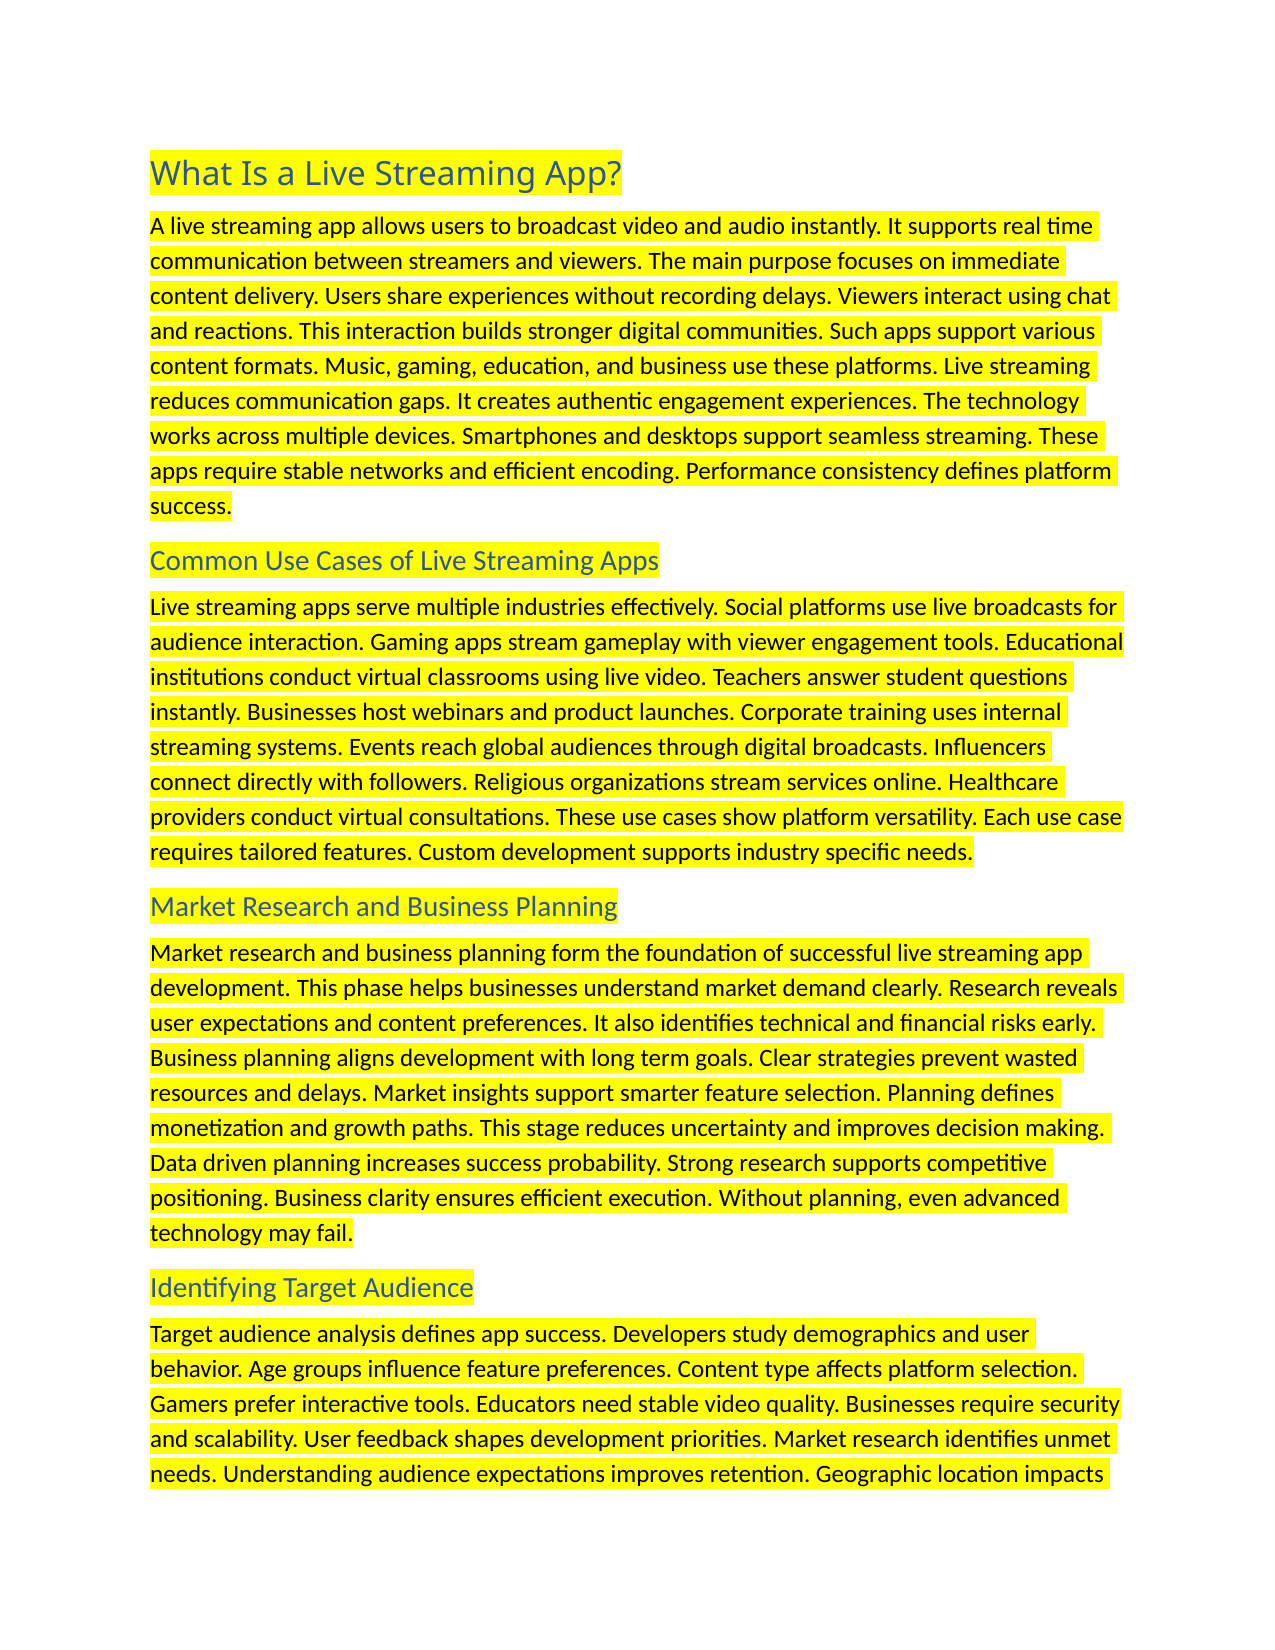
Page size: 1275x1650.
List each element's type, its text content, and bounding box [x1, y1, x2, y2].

text A live streaming app allows users to broadcast video and audio instantly. It supports real time communication between streamers and viewers. The main purpose focuses on immediate content delivery. Users share experiences without recording delays. Viewers interact using chat and reactions. This interaction builds stronger digital communities. Such apps support various content formats. Music, gaming, education, and business use these platforms. Live streaming reduces communication gaps. It creates authentic engagement experiences. The technology works across multiple devices. Smartphones and desktops support seamless streaming. These apps require stable networks and efficient encoding. Performance consistency defines platform success. [150, 211, 1125, 521]
subtitle What Is a Live Streaming App? [150, 150, 1125, 195]
text Live streaming apps serve multiple industries effectively. Social platforms use live broadcasts for audience interaction. Gaming apps stream gameplay with viewer engagement tools. Educational institutions conduct virtual classrooms using live video. Teachers answer student questions instantly. Businesses host webinars and product launches. Corporate training uses internal streaming systems. Events reach global audiences through digital broadcasts. Influencers connect directly with followers. Religious organizations stream services online. Healthcare providers conduct virtual consultations. These use cases show platform versatility. Each use case requires tailored features. Custom development supports industry specific needs. [150, 591, 1125, 867]
subtitle Market Research and Business Planning [150, 888, 1125, 924]
subtitle Common Use Cases of Live Streaming Apps [150, 542, 1125, 578]
text Target audience analysis defines app success. Developers study demographics and user behavior. Age groups influence feature preferences. Content type affects platform selection. Gamers prefer interactive tools. Educators need stable video quality. Businesses require security and scalability. User feedback shapes development priorities. Market research identifies unmet needs. Understanding audience expectations improves retention. Geographic location impacts [150, 1318, 1125, 1489]
text Market research and business planning form the foundation of successful live streaming app development. This phase helps businesses understand market demand clearly. Research reveals user expectations and content preferences. It also identifies technical and financial risks early. Business planning aligns development with long term goals. Clear strategies prevent wasted resources and delays. Market insights support smarter feature selection. Planning defines monetization and growth paths. This stage reduces uncertainty and improves decision making. Data driven planning increases success probability. Strong research supports competitive positioning. Business clarity ensures efficient execution. Without planning, even advanced technology may fail. [150, 937, 1125, 1248]
subtitle Identifying Target Audience [150, 1269, 1125, 1305]
